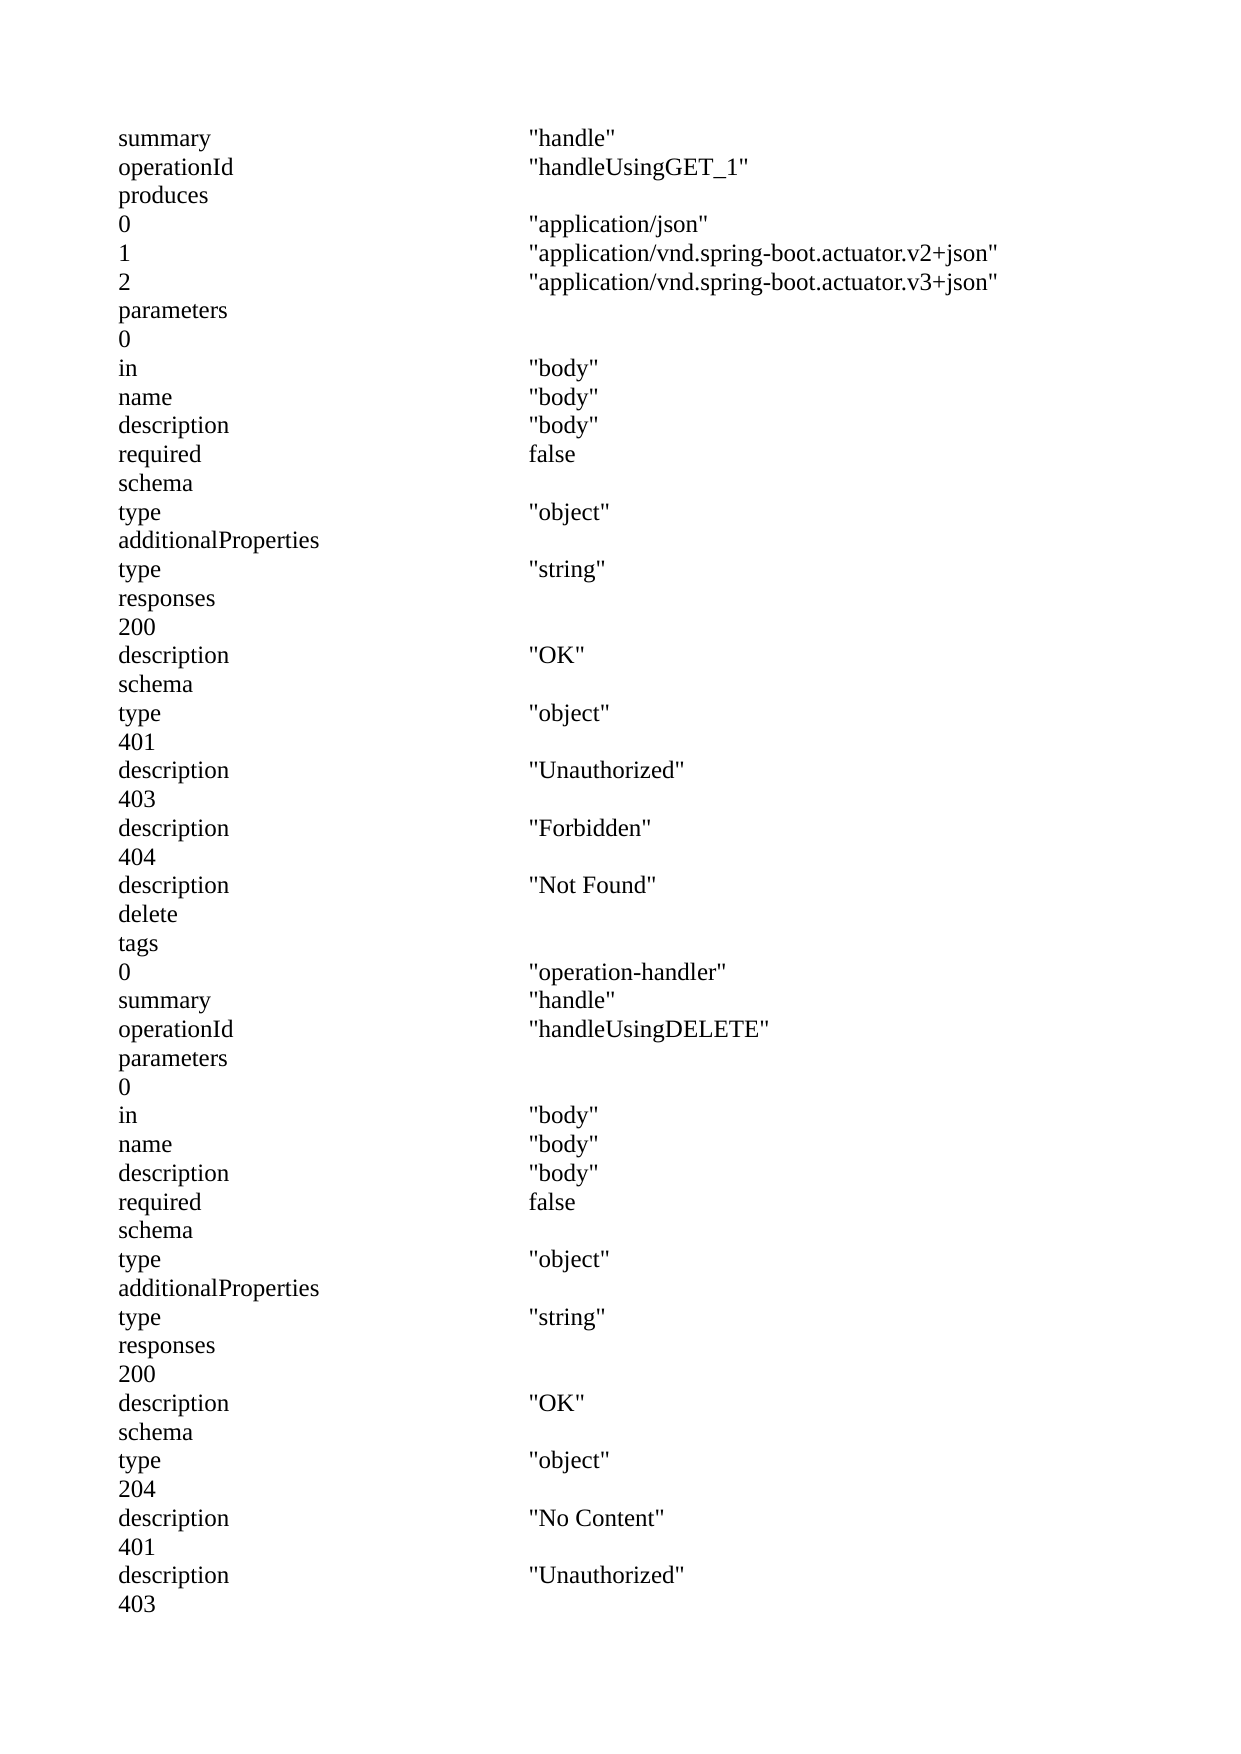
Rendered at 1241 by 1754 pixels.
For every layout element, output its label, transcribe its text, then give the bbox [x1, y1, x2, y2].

table_cell 401 [118, 727, 528, 755]
table_cell schema [118, 669, 528, 698]
table_cell delete [118, 899, 528, 928]
table_cell "OK" [528, 1388, 1049, 1417]
table_cell [528, 1330, 1049, 1359]
table_cell 0 [118, 209, 528, 238]
table_cell [528, 324, 1049, 353]
table_cell summary [118, 985, 528, 1014]
table_cell "Unauthorized" [528, 755, 1049, 784]
table_cell "application/vnd.spring-boot.actuator.v2+json" [528, 238, 1049, 267]
table_cell "body" [528, 353, 1049, 382]
table_cell in [118, 353, 528, 382]
table_cell "Unauthorized" [528, 1560, 1049, 1589]
table_cell "application/json" [528, 209, 1049, 238]
table_cell [528, 928, 1049, 957]
table_cell "object" [528, 1445, 1049, 1474]
table_cell in [118, 1100, 528, 1129]
table_cell [528, 842, 1049, 870]
table_cell "body" [528, 410, 1049, 439]
table_cell name [118, 382, 528, 410]
table_cell "handleUsingGET_1" [528, 152, 1049, 180]
table_cell "object" [528, 698, 1049, 727]
table_cell [528, 899, 1049, 928]
table_cell "Forbidden" [528, 813, 1049, 842]
table_cell summary [118, 123, 528, 152]
table_cell [528, 583, 1049, 612]
table_cell 1 [118, 238, 528, 267]
table_cell description [118, 813, 528, 842]
table_cell type [118, 497, 528, 525]
table_cell type [118, 1302, 528, 1330]
table_cell description [118, 870, 528, 899]
table_cell [528, 295, 1049, 324]
table_cell "body" [528, 1158, 1049, 1187]
table_cell "body" [528, 1129, 1049, 1158]
table_cell [528, 1359, 1049, 1388]
table_cell tags [118, 928, 528, 957]
table_cell "OK" [528, 640, 1049, 669]
table_cell responses [118, 1330, 528, 1359]
table_cell [528, 1417, 1049, 1445]
table_cell 403 [118, 784, 528, 813]
table_cell [528, 1043, 1049, 1072]
table_cell "handle" [528, 985, 1049, 1014]
table_cell "body" [528, 1100, 1049, 1129]
table_cell [528, 525, 1049, 554]
table_cell "Not Found" [528, 870, 1049, 899]
table_cell type [118, 554, 528, 583]
table_header [118, 118, 528, 123]
table_cell false [528, 1187, 1049, 1215]
table_cell operationId [118, 1014, 528, 1043]
table_cell "No Content" [528, 1503, 1049, 1532]
table_cell 2 [118, 267, 528, 295]
table_cell [528, 784, 1049, 813]
table_cell description [118, 1503, 528, 1532]
table_cell 0 [118, 957, 528, 985]
table_cell type [118, 698, 528, 727]
table_cell description [118, 640, 528, 669]
table_cell schema [118, 1417, 528, 1445]
table_cell "string" [528, 1302, 1049, 1330]
table_cell schema [118, 1215, 528, 1244]
table_cell 0 [118, 1072, 528, 1100]
table_cell required [118, 1187, 528, 1215]
table_cell [528, 1072, 1049, 1100]
table_cell schema [118, 468, 528, 497]
table_cell name [118, 1129, 528, 1158]
table_cell required [118, 439, 528, 468]
table_cell 401 [118, 1532, 528, 1560]
table_cell operationId [118, 152, 528, 180]
table_cell 403 [118, 1589, 528, 1618]
table_cell type [118, 1244, 528, 1273]
table_cell [528, 180, 1049, 209]
table_cell additionalProperties [118, 525, 528, 554]
table_cell [528, 468, 1049, 497]
table_cell description [118, 1560, 528, 1589]
table_cell parameters [118, 295, 528, 324]
table_cell false [528, 439, 1049, 468]
table_cell "string" [528, 554, 1049, 583]
table_cell [528, 612, 1049, 640]
table_header [528, 118, 1049, 123]
table_cell 200 [118, 1359, 528, 1388]
table_cell "handle" [528, 123, 1049, 152]
table_cell [528, 669, 1049, 698]
table_cell 404 [118, 842, 528, 870]
table_cell description [118, 755, 528, 784]
table_cell [528, 1474, 1049, 1503]
table_cell "operation-handler" [528, 957, 1049, 985]
table_cell type [118, 1445, 528, 1474]
table_cell "object" [528, 1244, 1049, 1273]
table_cell "body" [528, 382, 1049, 410]
table_cell responses [118, 583, 528, 612]
table_cell "application/vnd.spring-boot.actuator.v3+json" [528, 267, 1049, 295]
table_cell [528, 1589, 1049, 1618]
table_cell [528, 1532, 1049, 1560]
table_cell description [118, 1158, 528, 1187]
table_cell [528, 1273, 1049, 1302]
table_cell 200 [118, 612, 528, 640]
table_cell [528, 1215, 1049, 1244]
table_cell "object" [528, 497, 1049, 525]
table_cell 0 [118, 324, 528, 353]
table_cell description [118, 410, 528, 439]
table_cell [528, 727, 1049, 755]
table_cell description [118, 1388, 528, 1417]
table_cell parameters [118, 1043, 528, 1072]
table_cell additionalProperties [118, 1273, 528, 1302]
table_cell "handleUsingDELETE" [528, 1014, 1049, 1043]
table_cell produces [118, 180, 528, 209]
table_cell 204 [118, 1474, 528, 1503]
